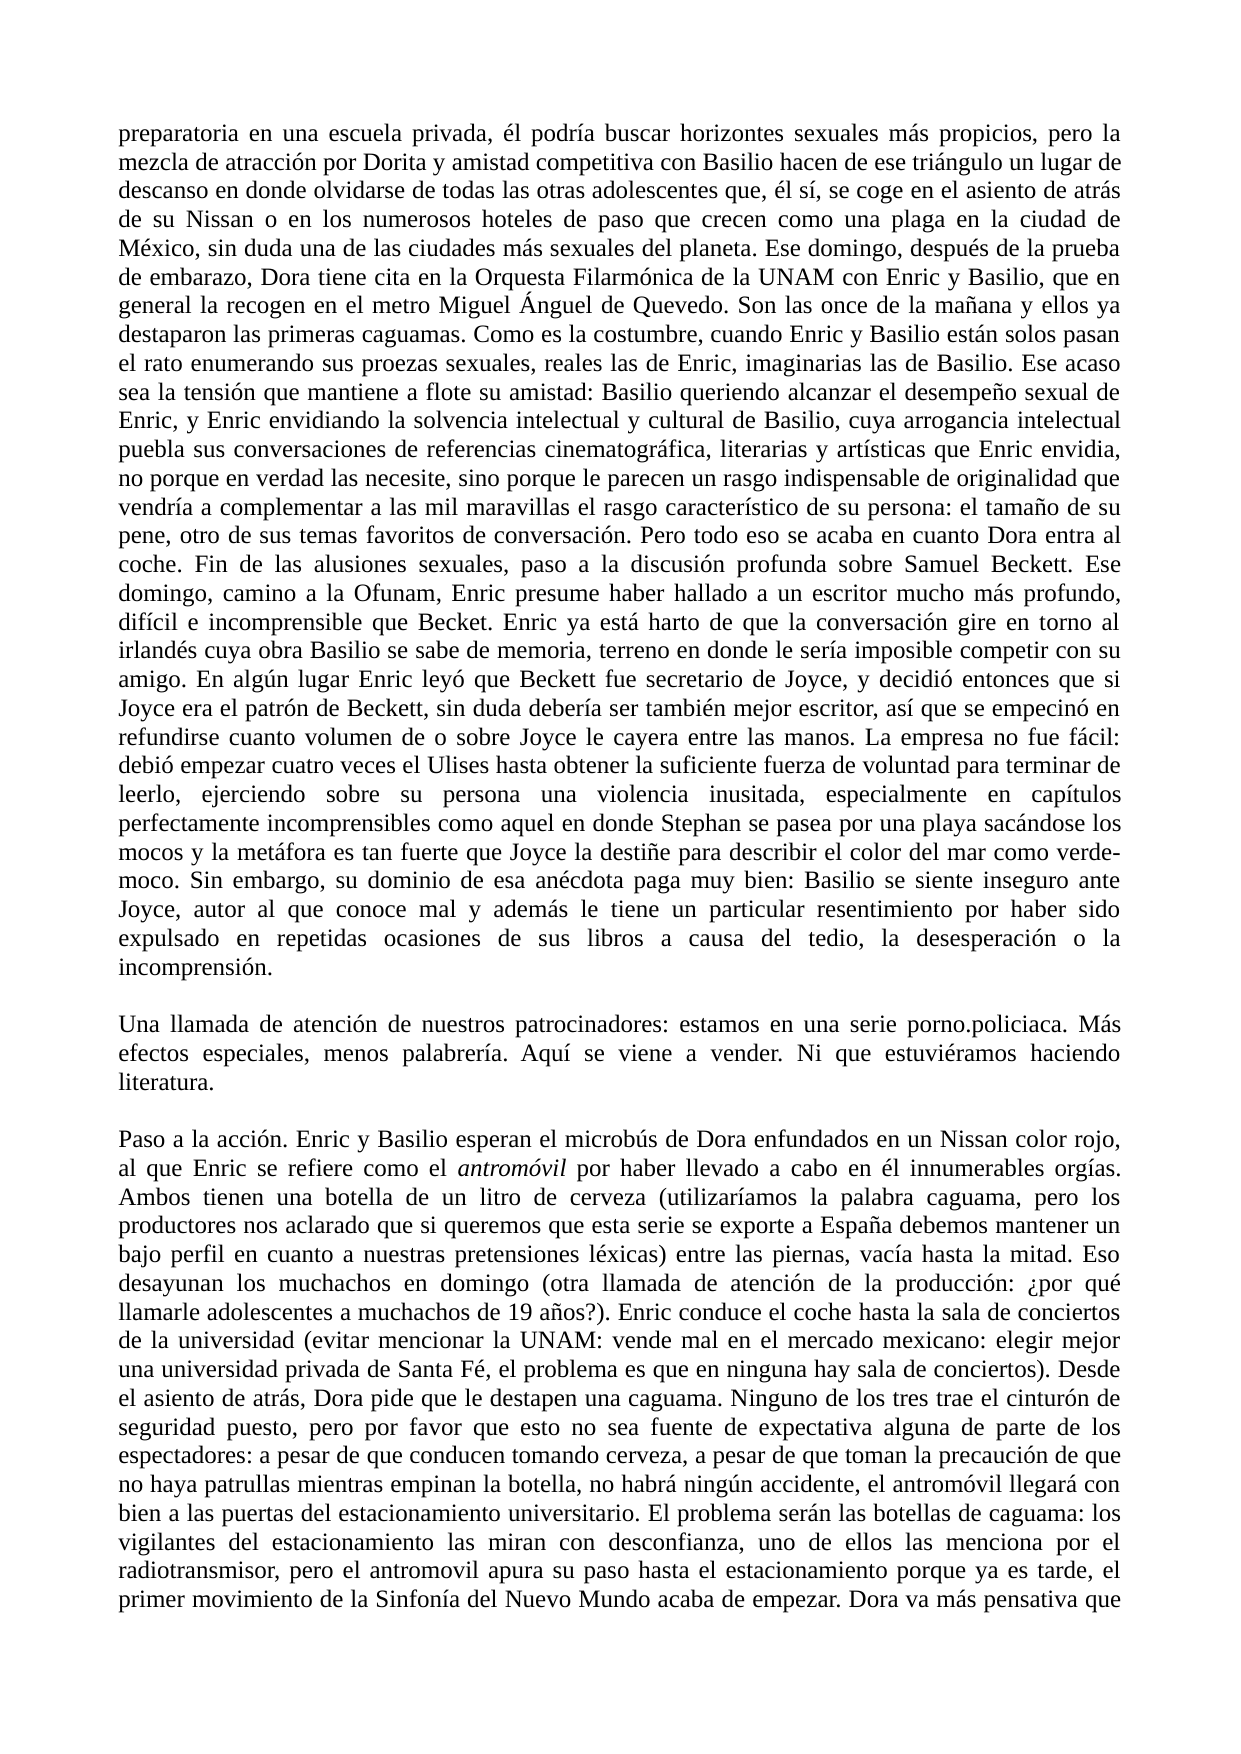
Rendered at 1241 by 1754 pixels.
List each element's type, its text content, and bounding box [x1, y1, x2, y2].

text Paso a la acción. Enric y Basilio esperan el microbús de Dora enfundados en un Nissan color rojo, al que Enric se refiere como el antromóvil por haber llevado a cabo en él innumerables orgías. Ambos tienen una botella de un litro de cerveza (utilizaríamos la palabra caguama, pero los productores nos aclarado que si queremos que esta serie se exporte a España debemos mantener un bajo perfil en cuanto a nuestras pretensiones léxicas) entre las piernas, vacía hasta la mitad. Eso desayunan los muchachos en domingo (otra llamada de atención de la producción: ¿por qué llamarle adolescentes a muchachos de 19 años?). Enric conduce el coche hasta la sala de conciertos de la universidad (evitar mencionar la UNAM: vende mal en el mercado mexicano: elegir mejor una universidad privada de Santa Fé, el problema es que en ninguna hay sala de conciertos). Desde el asiento de atrás, Dora pide que le destapen una caguama. Ninguno de los tres trae el cinturón de seguridad puesto, pero por favor que esto no sea fuente de expectativa alguna de parte de los espectadores: a pesar de que conducen tomando cerveza, a pesar de que toman la precaución de que no haya patrullas mientras empinan la botella, no habrá ningún accidente, el antromóvil llegará con bien a las puertas del estacionamiento universitario. El problema serán las botellas de caguama: los vigilantes del estacionamiento las miran con desconfianza, uno de ellos las menciona por el radiotransmisor, pero el antromovil apura su paso hasta el estacionamiento porque ya es tarde, el primer movimiento de la Sinfonía del Nuevo Mundo acaba de empezar. Dora va más pensativa que [118, 1124, 1122, 1613]
text Una llamada de atención de nuestros patrocinadores: estamos en una serie porno.policiaca. Más efectos especiales, menos palabrería. Aquí se viene a vender. Ni que estuviéramos haciendo literatura. [118, 1009, 1122, 1096]
text preparatoria en una escuela privada, él podría buscar horizontes sexuales más propicios, pero la mezcla de atracción por Dorita y amistad competitiva con Basilio hacen de ese triángulo un lugar de descanso en donde olvidarse de todas las otras adolescentes que, él sí, se coge en el asiento de atrás de su Nissan o en los numerosos hoteles de paso que crecen como una plaga en la ciudad de México, sin duda una de las ciudades más sexuales del planeta. Ese domingo, después de la prueba de embarazo, Dora tiene cita en la Orquesta Filarmónica de la UNAM con Enric y Basilio, que en general la recogen en el metro Miguel Ánguel de Quevedo. Son las once de la mañana y ellos ya destaparon las primeras caguamas. Como es la costumbre, cuando Enric y Basilio están solos pasan el rato enumerando sus proezas sexuales, reales las de Enric, imaginarias las de Basilio. Ese acaso sea la tensión que mantiene a flote su amistad: Basilio queriendo alcanzar el desempeño sexual de Enric, y Enric envidiando la solvencia intelectual y cultural de Basilio, cuya arrogancia intelectual puebla sus conversaciones de referencias cinematográfica, literarias y artísticas que Enric envidia, no porque en verdad las necesite, sino porque le parecen un rasgo indispensable de originalidad que vendría a complementar a las mil maravillas el rasgo característico de su persona: el tamaño de su pene, otro de sus temas favoritos de conversación. Pero todo eso se acaba en cuanto Dora entra al coche. Fin de las alusiones sexuales, paso a la discusión profunda sobre Samuel Beckett. Ese domingo, camino a la Ofunam, Enric presume haber hallado a un escritor mucho más profundo, difícil e incomprensible que Becket. Enric ya está harto de que la conversación gire en torno al irlandés cuya obra Basilio se sabe de memoria, terreno en donde le sería imposible competir con su amigo. En algún lugar Enric leyó que Beckett fue secretario de Joyce, y decidió entonces que si Joyce era el patrón de Beckett, sin duda debería ser también mejor escritor, así que se empecinó en refundirse cuanto volumen de o sobre Joyce le cayera entre las manos. La empresa no fue fácil: debió empezar cuatro veces el Ulises hasta obtener la suficiente fuerza de voluntad para terminar de leerlo, ejerciendo sobre su persona una violencia inusitada, especialmente en capítulos perfectamente incomprensibles como aquel en donde Stephan se pasea por una playa sacándose los mocos y la metáfora es tan fuerte que Joyce la destiñe para describir el color del mar como verde-moco. Sin embargo, su dominio de esa anécdota paga muy bien: Basilio se siente inseguro ante Joyce, autor al que conoce mal y además le tiene un particular resentimiento por haber sido expulsado en repetidas ocasiones de sus libros a causa del tedio, la desesperación o la incomprensión. [118, 118, 1122, 981]
